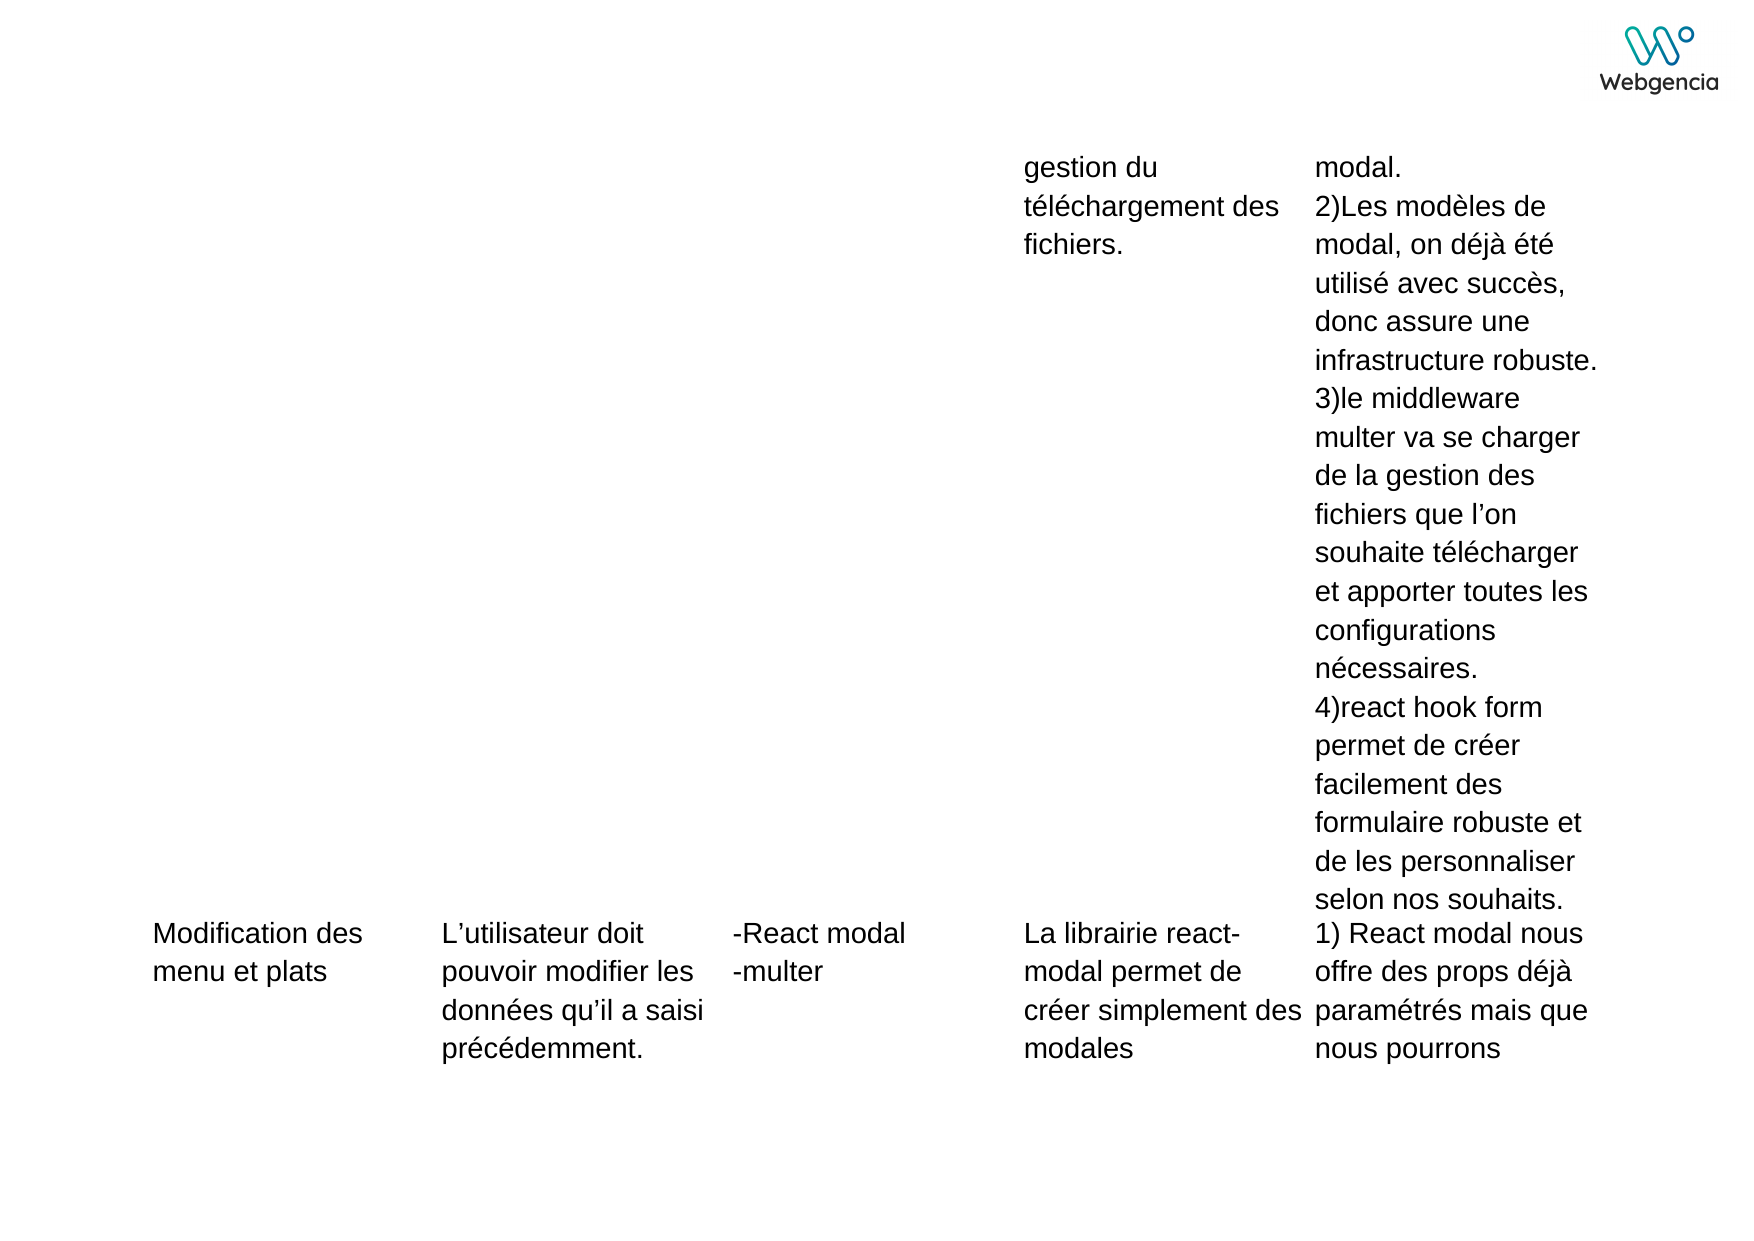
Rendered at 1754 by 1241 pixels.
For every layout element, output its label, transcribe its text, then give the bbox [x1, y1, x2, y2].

picture [1580, 20, 1739, 101]
table_cell La librairie react-modal permet de créer simplement des modales [1024, 916, 1314, 1065]
table_cell L’utilisateur doit pouvoir modifier les données qu’il a saisi précédemment. [441, 916, 732, 1065]
table_cell [153, 150, 441, 916]
table_cell 1) React modal nous offre des props déjà paramétrés mais que nous pourrons [1315, 916, 1604, 1065]
table_cell gestion du téléchargement des fichiers. [1024, 150, 1314, 916]
table_cell [733, 150, 1023, 916]
table_cell modal. 2)Les modèles de modal, on déjà été utilisé avec succès, donc assure une infrastructure robuste. 3)le middleware multer va se charger de la gestion des fichiers que l’on souhaite télécharger et apporter toutes les configurations nécessaires. 4)react hook form permet de créer facilement des formulaire robuste et de les personnaliser selon nos souhaits. [1315, 150, 1604, 916]
table_cell -React modal -multer [733, 916, 1023, 1065]
table_cell [441, 150, 732, 916]
table_cell Modification des menu et plats [153, 916, 441, 1065]
